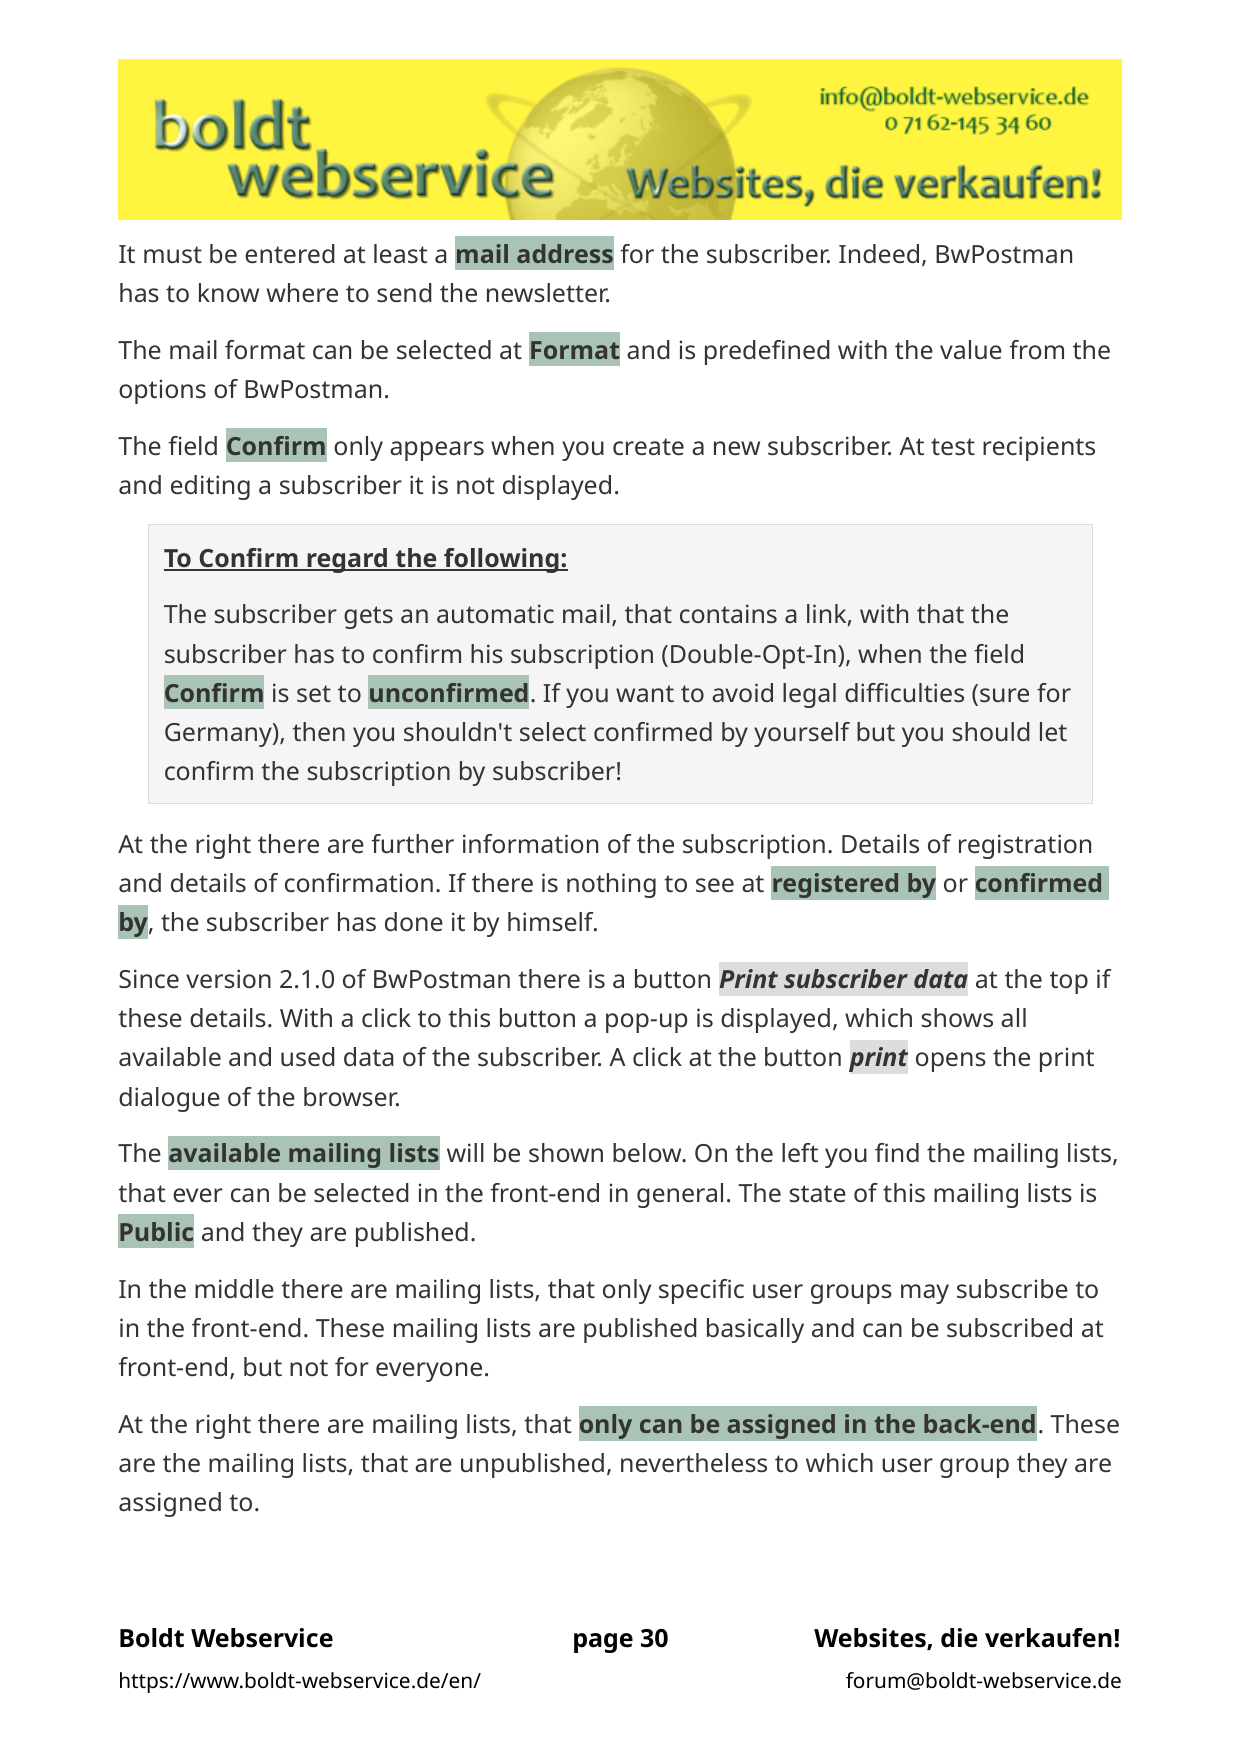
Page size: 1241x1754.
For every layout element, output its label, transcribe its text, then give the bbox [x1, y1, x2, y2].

text The subscriber gets an automatic mail, that contains a link, with that the subscriber has to confirm his subscription (Double-Opt-In), when the field Confirm is set to unconfirmed. If you want to avoid legal difficulties (sure for Germany), then you shouldn't select confirmed by yourself but you should let confirm the subscription by subscriber! [149, 581, 1092, 803]
text The field Confirm only appears when you create a new subscriber. At test recipients and editing a subscriber it is not displayed. [118, 428, 1122, 502]
text The available mailing lists will be shown below. On the left you find the mailing lists, that ever can be selected in the front-end in general. The state of this mailing lists is Public and they are published. [118, 1136, 1122, 1248]
text In the middle there are mailing lists, that only specific user groups may subscribe to in the front-end. These mailing lists are published basically and can be subscribed at front-end, but not for everyone. [118, 1271, 1122, 1384]
text At the right there are further information of the subscription. Details of registration and details of confirmation. If there is nothing to see at registered by or confirmed by, the subscriber has done it by himself. [118, 826, 1122, 939]
text It must be entered at least a mail address for the subscriber. Indeed, BwPostman has to know where to send the newsletter. [118, 236, 1122, 309]
text Since version 2.1.0 of BwPostman there is a button Print subscriber data at the top if these details. With a click to this button a pop-up is displayed, which shows all available and used data of the subscriber. A click at the button print opens the print dialogue of the browser. [118, 962, 1122, 1113]
text At the right there are mailing lists, that only can be assigned in the back-end. These are the mailing lists, that are unpublished, nevertheless to which user group they are assigned to. [118, 1406, 1122, 1519]
picture [118, 59, 1123, 220]
text The mail format can be selected at Format and is predefined with the value from the options of BwPostman. [118, 332, 1122, 406]
text To Confirm regard the following: [149, 525, 1092, 574]
